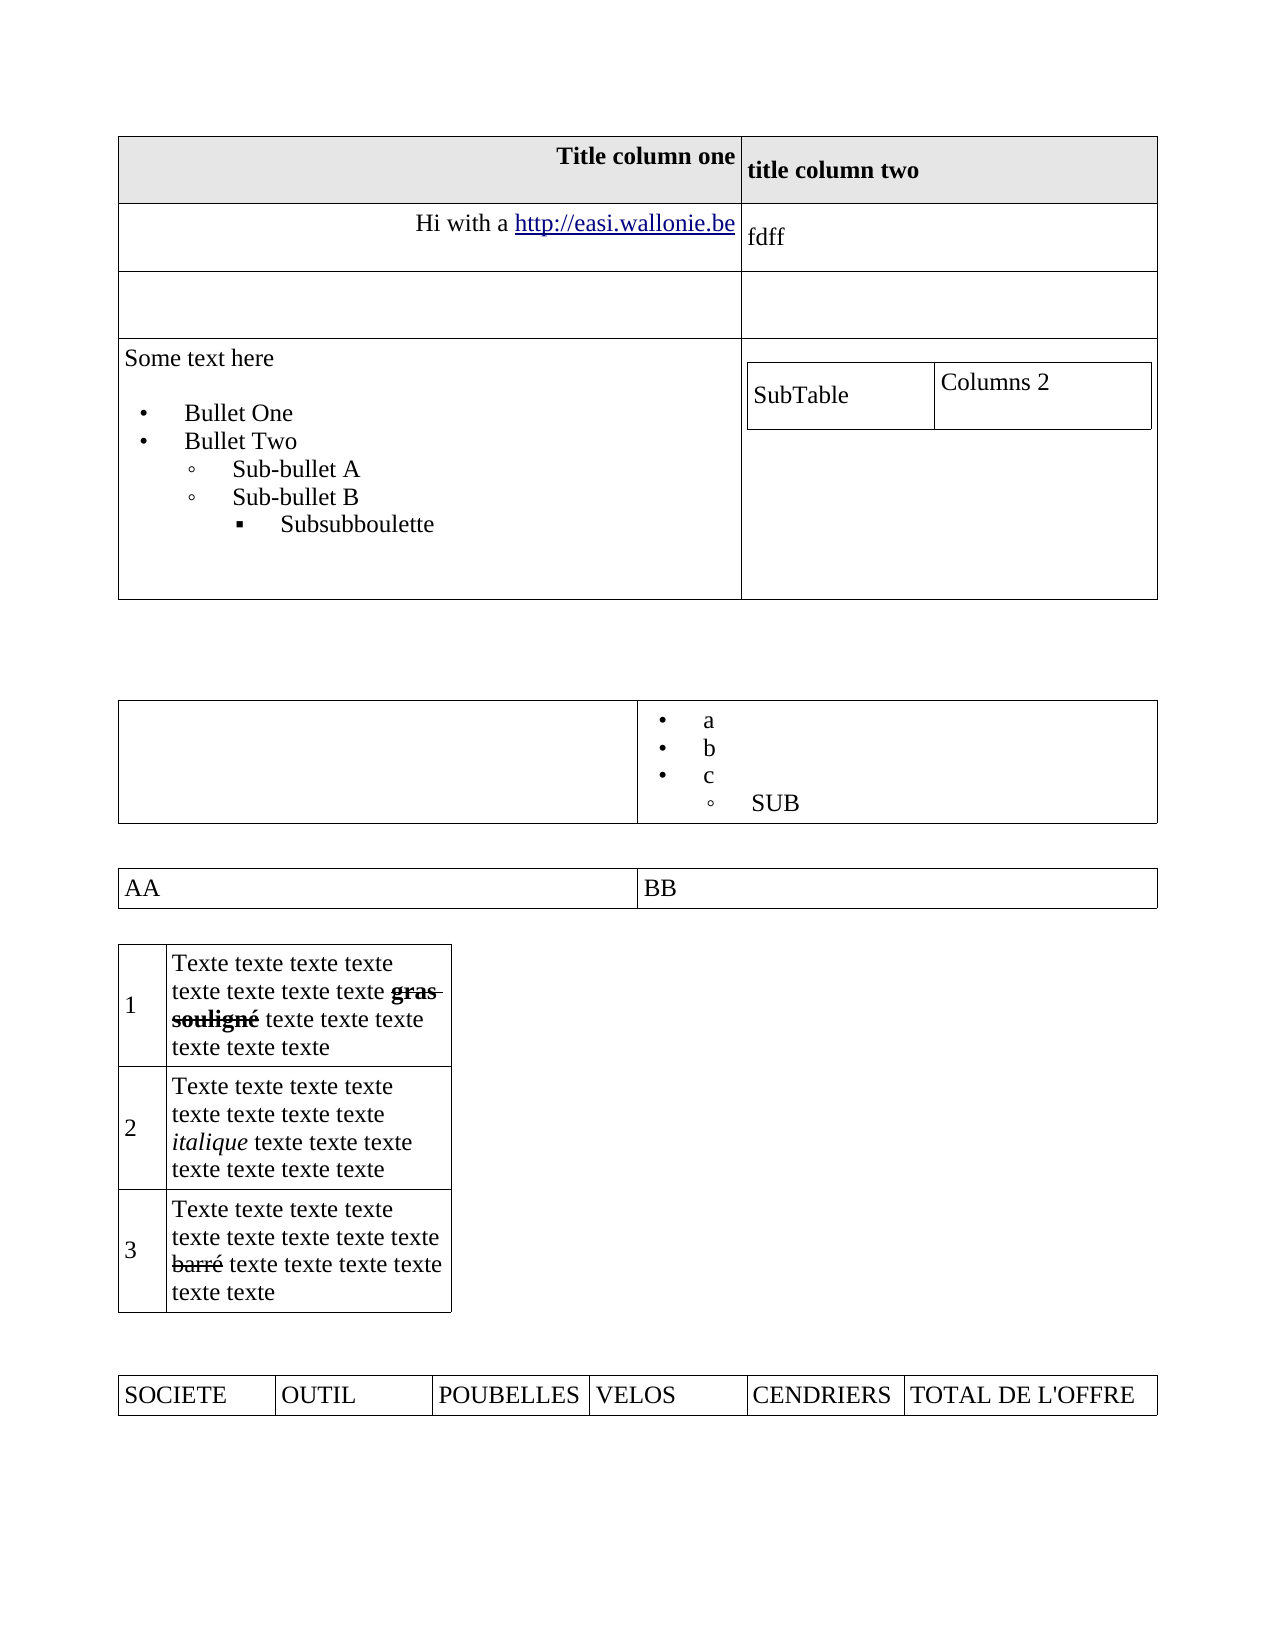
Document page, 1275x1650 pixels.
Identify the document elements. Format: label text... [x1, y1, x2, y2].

table_cell Some text here Bullet One Bullet Two Sub-bullet A Sub-bullet B Subsubboulette [119, 339, 741, 599]
table_cell [119, 272, 741, 338]
table_cell Hi with a http://easi.wallonie.be [119, 204, 741, 271]
table_cell 2 [119, 1067, 166, 1189]
table_header TOTAL DE L'OFFRE [905, 1376, 1157, 1415]
table_cell Texte texte texte texte texte texte texte texte texte barré texte texte texte texte texte texte [167, 1190, 451, 1312]
table_cell [742, 272, 1157, 338]
table_header VELOS [590, 1376, 747, 1415]
table_cell Texte texte texte texte texte texte texte texte italique texte texte texte texte texte texte texte [167, 1067, 451, 1189]
table_header Title column one [119, 137, 741, 203]
table_header CENDRIERS [748, 1376, 904, 1415]
table_header Columns 2 [935, 363, 1151, 429]
table_header a b c SUB [638, 701, 1157, 823]
table_header SOCIETE [119, 1376, 275, 1415]
table_header [119, 701, 637, 823]
table_header BB [638, 869, 1157, 908]
table_header 1 [119, 945, 166, 1066]
table_header Texte texte texte texte texte texte texte texte gras souligné texte texte texte texte texte texte [167, 945, 451, 1066]
table_header title column two [742, 137, 1157, 203]
table_header OUTIL [276, 1376, 432, 1415]
table_header SubTable [748, 363, 934, 429]
table_cell [742, 339, 1157, 599]
table_header AA [119, 869, 637, 908]
table_cell 3 [119, 1190, 166, 1312]
table_header POUBELLES [433, 1376, 589, 1415]
table_cell fdff [742, 204, 1157, 271]
